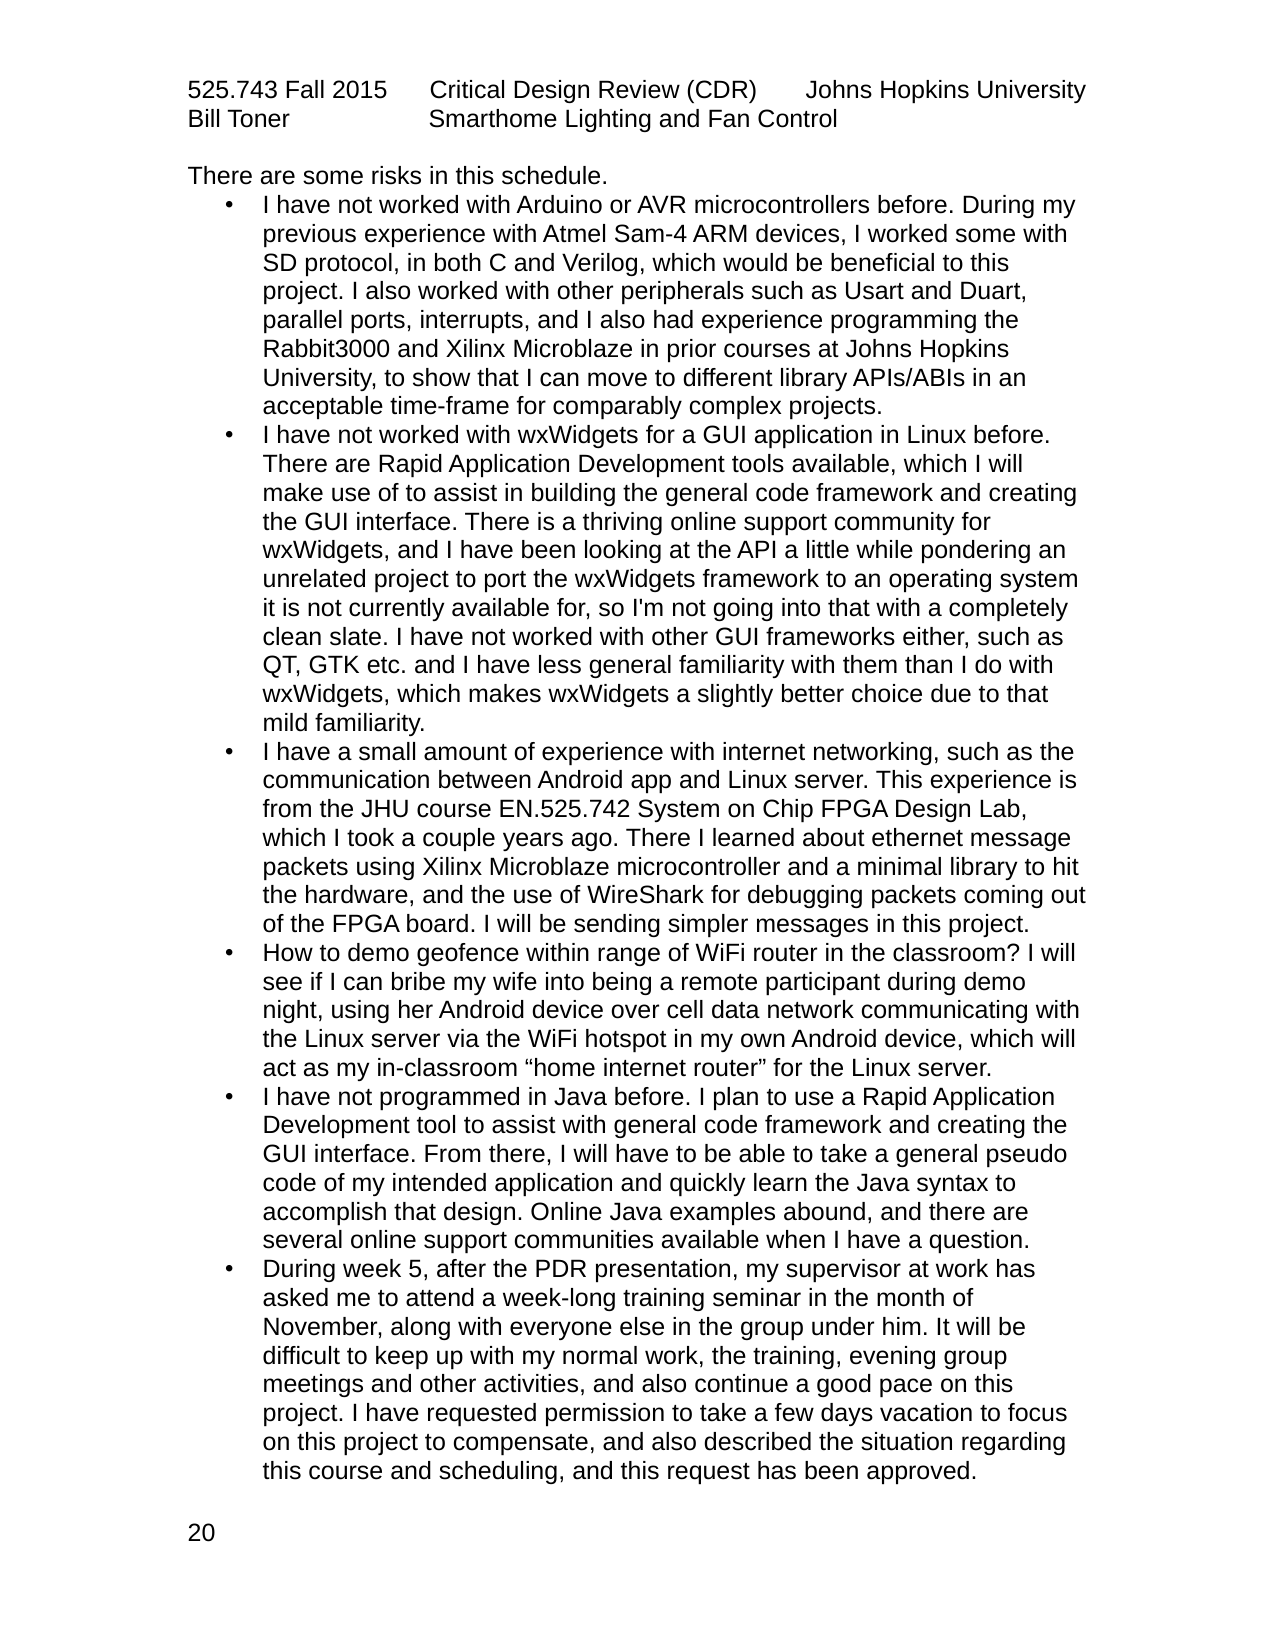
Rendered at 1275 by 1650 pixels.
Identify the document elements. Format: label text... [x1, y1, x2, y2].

list During week 5, after the PDR presentation, my supervisor at work has asked me to attend a week-long training seminar in the month of November, along with everyone else in the group under him. It will be difficult to keep up with my normal work, the training, evening group meetings and other activities, and also continue a good pace on this project. I have requested permission to take a few days vacation to focus on this project to compensate, and also described the situation regarding this course and scheduling, and this request has been approved. [225, 1254, 1087, 1484]
list I have not worked with Arduino or AVR microcontrollers before. During my previous experience with Atmel Sam-4 ARM devices, I worked some with SD protocol, in both C and Verilog, which would be beneficial to this project. I also worked with other peripherals such as Usart and Duart, parallel ports, interrupts, and I also had experience programming the Rabbit3000 and Xilinx Microblaze in prior courses at Johns Hopkins University, to show that I can move to different library APIs/ABIs in an acceptable time-frame for comparably complex projects. [225, 190, 1087, 420]
list How to demo geofence within range of WiFi router in the classroom? I will see if I can bribe my wife into being a remote participant during demo night, using her Android device over cell data network communicating with the Linux server via the WiFi hotspot in my own Android device, which will act as my in-classroom “home internet router” for the Linux server. [225, 938, 1087, 1082]
list I have a small amount of experience with internet networking, such as the communication between Android app and Linux server. This experience is from the JHU course EN.525.742 System on Chip FPGA Design Lab, which I took a couple years ago. There I learned about ethernet message packets using Xilinx Microblaze microcontroller and a minimal library to hit the hardware, and the use of WireShark for debugging packets coming out of the FPGA board. I will be sending simpler messages in this project. [225, 736, 1087, 938]
list I have not programmed in Java before. I plan to use a Rapid Application Development tool to assist with general code framework and creating the GUI interface. From there, I will have to be able to take a general pseudo code of my intended application and quickly learn the Java syntax to accomplish that design. Online Java examples abound, and there are several online support communities available when I have a question. [225, 1082, 1087, 1254]
list I have not worked with wxWidgets for a GUI application in Linux before. There are Rapid Application Development tools available, which I will make use of to assist in building the general code framework and creating the GUI interface. There is a thriving online support community for wxWidgets, and I have been looking at the API a little while pondering an unrelated project to port the wxWidgets framework to an operating system it is not currently available for, so I'm not going into that with a completely clean slate. I have not worked with other GUI frameworks either, such as QT, GTK etc. and I have less general familiarity with them than I do with wxWidgets, which makes wxWidgets a slightly better choice due to that mild familiarity. [225, 420, 1087, 736]
text There are some risks in this schedule. [187, 161, 1087, 190]
